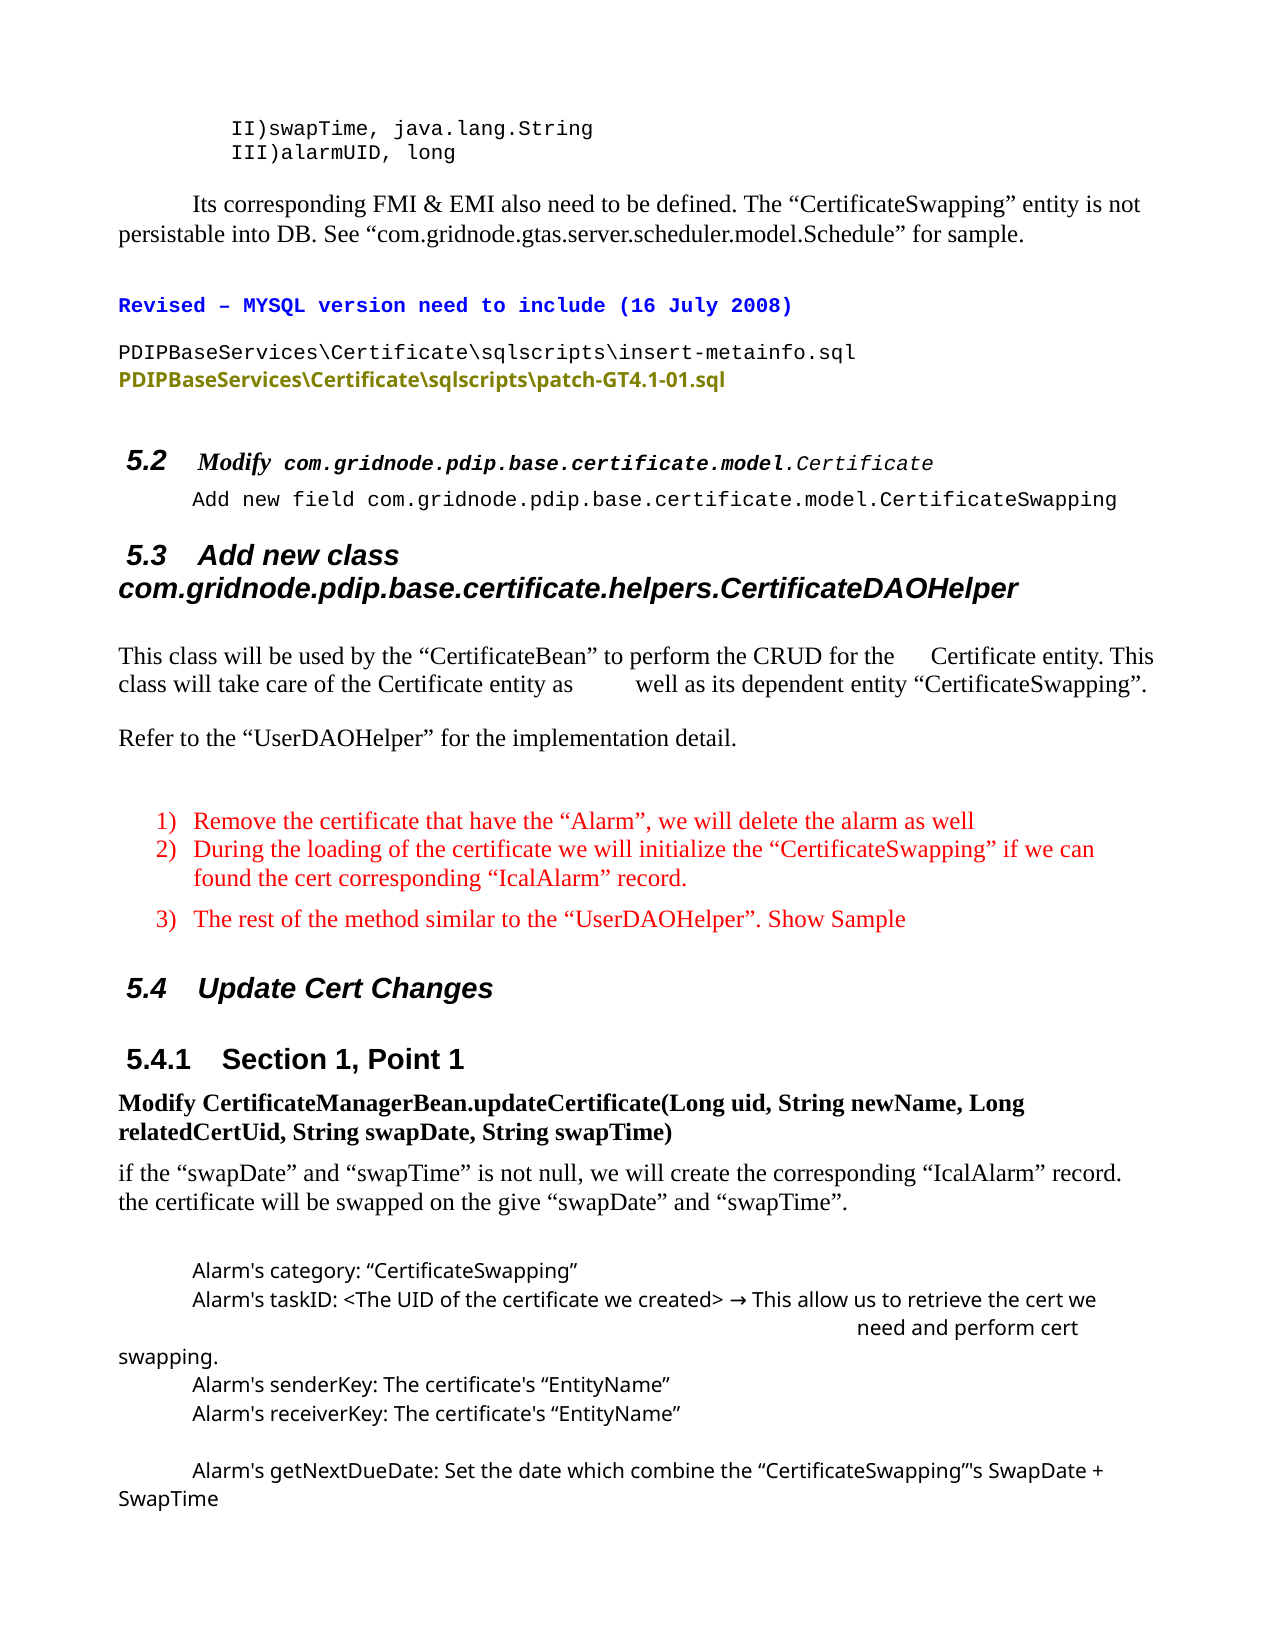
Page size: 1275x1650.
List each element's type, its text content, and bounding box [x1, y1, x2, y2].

list During the loading of the certificate we will initialize the “CertificateSwapping” if we can found the cert corresponding “IcalAlarm” record. [156, 834, 1157, 892]
subtitle Section 1, Point 1 [118, 1042, 1157, 1075]
text Alarm's senderKey: The certificate's “EntityName” [118, 1370, 1157, 1399]
text PDIPBaseServices\Certificate\sqlscripts\patch-GT4.1-01.sql [118, 366, 1157, 394]
subtitle Modify com.gridnode.pdip.base.certificate.model.Certificate [118, 443, 1157, 476]
text Modify CertificateManagerBean.updateCertificate(Long uid, String newName, Long relatedCertUid, String swapDate, String swapTime) [118, 1088, 1157, 1145]
text Add new field com.gridnode.pdip.base.certificate.model.CertificateSwapping [118, 489, 1157, 512]
list alarmUID, long [231, 142, 1157, 165]
text This class will be used by the “CertificateBean” to perform the CRUD for the Certificate entity. This class will take care of the Certificate entity as well as its dependent entity “CertificateSwapping”. [118, 641, 1157, 698]
subtitle Update Cert Changes [118, 971, 1157, 1004]
text Revised – MYSQL version need to include (16 July 2008) [118, 295, 1157, 318]
text PDIPBaseServices\Certificate\sqlscripts\insert-metainfo.sql [118, 342, 1157, 366]
text Alarm's category: “CertificateSwapping” [118, 1257, 1157, 1285]
text Its corresponding FMI & EMI also need to be defined. The “CertificateSwapping” entity is not persistable into DB. See “com.gridnode.gtas.server.scheduler.model.Schedule” for sample. [118, 189, 1157, 247]
text if the “swapDate” and “swapTime” is not null, we will create the corresponding “IcalAlarm” record. the certificate will be swapped on the give “swapDate” and “swapTime”. [118, 1158, 1157, 1215]
text Alarm's getNextDueDate: Set the date which combine the “CertificateSwapping”'s SwapDate + SwapTime [118, 1456, 1157, 1513]
subtitle Add new class com.gridnode.pdip.base.certificate.helpers.CertificateDAOHelper [118, 537, 1157, 604]
list swapTime, java.lang.String [231, 118, 1157, 142]
list Remove the certificate that have the “Alarm”, we will delete the alarm as well [156, 806, 1157, 834]
text Alarm's receiverKey: The certificate's “EntityName” [118, 1399, 1157, 1427]
list The rest of the method similar to the “UserDAOHelper”. Show Sample [156, 904, 1157, 933]
text Alarm's taskID: <The UID of the certificate we created> → This allow us to retrieve the cert we need and perform cert swapping. [118, 1285, 1157, 1370]
subtitle Refer to the “UserDAOHelper” for the implementation detail. [118, 723, 1157, 752]
